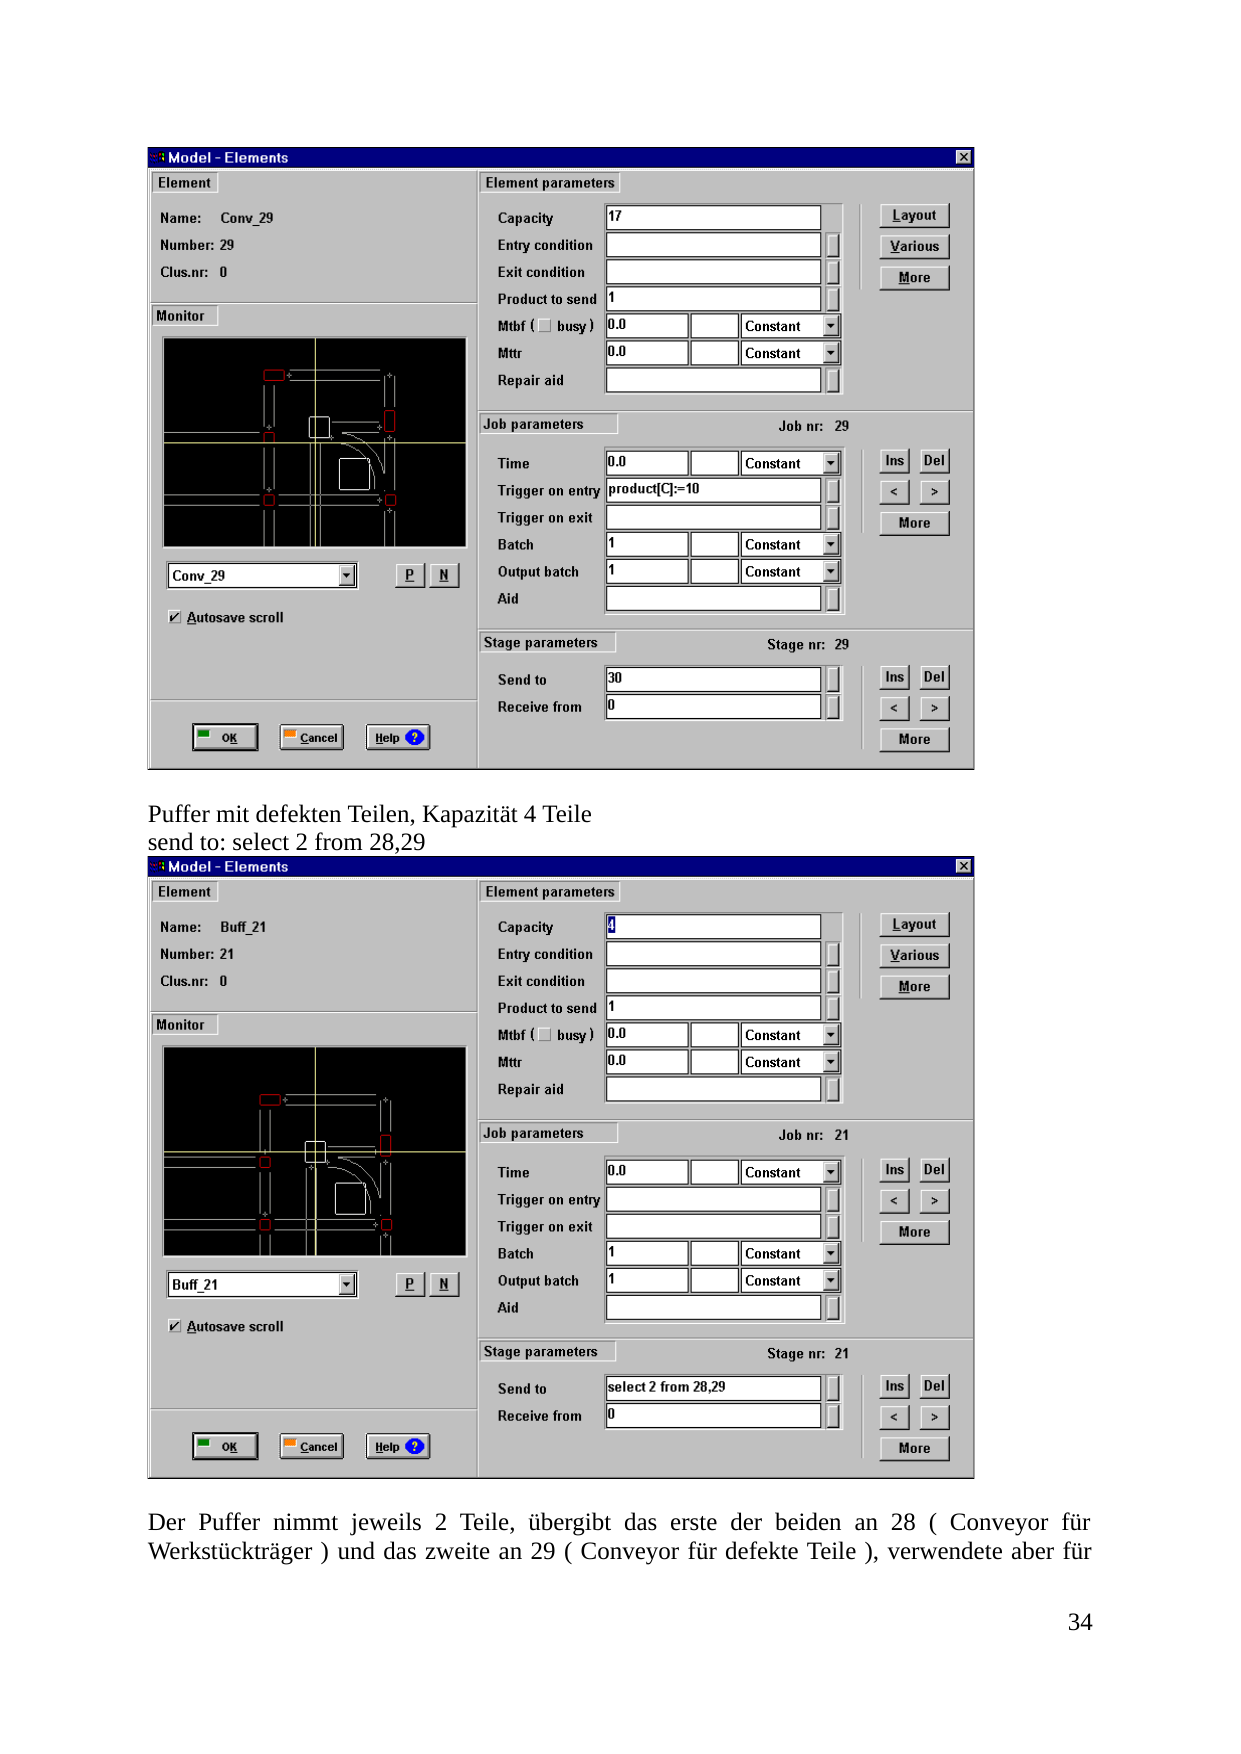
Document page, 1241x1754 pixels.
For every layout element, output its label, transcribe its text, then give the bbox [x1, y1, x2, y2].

text Puffer mit defekten Teilen, Kapazität 4 Teile [148, 799, 1093, 827]
text send to: select 2 from 28,29 [148, 827, 1093, 856]
picture [147, 856, 975, 1479]
picture [147, 147, 975, 770]
text Der Puffer nimmt jeweils 2 Teile, übergibt das erste der beiden an 28 ( Conveyor für Werkstückträger ) und das zweite an 29 ( Conveyor für defekte Teile ), verwendete aber für [148, 1507, 1093, 1565]
